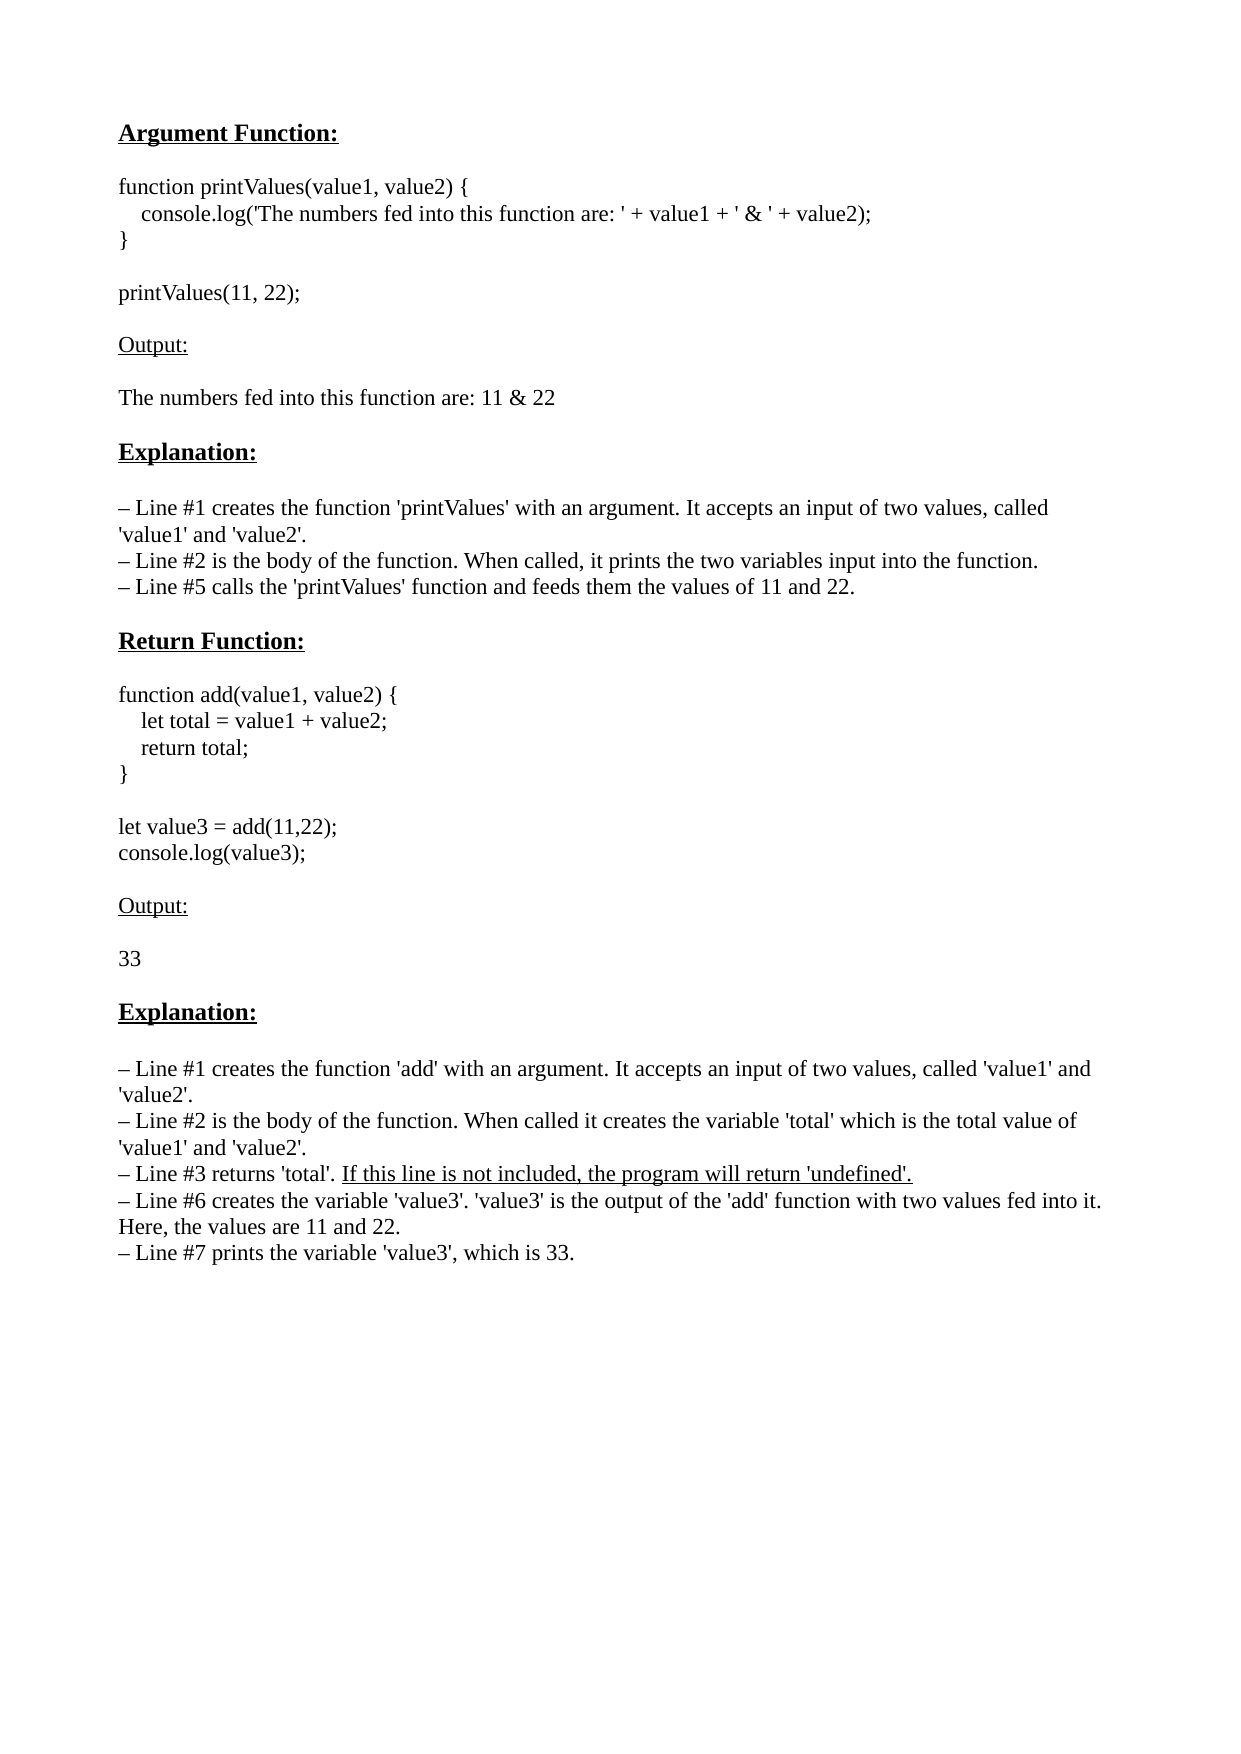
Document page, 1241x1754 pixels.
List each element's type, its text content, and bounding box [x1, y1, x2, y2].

text Explanation: [118, 997, 1122, 1026]
text Return Function: [118, 626, 1122, 655]
text let total = value1 + value2; [118, 707, 1122, 734]
text Argument Function: [118, 118, 1122, 147]
text return total; [118, 734, 1122, 760]
text – Line #5 calls the 'printValues' function and feeds them the values of 11 and 22. [118, 573, 1122, 600]
text – Line #1 creates the function 'add' with an argument. It accepts an input of two values, called 'value1' and 'value2'. [118, 1055, 1122, 1108]
text The numbers fed into this function are: 11 & 22 [118, 384, 1122, 410]
text – Line #3 returns 'total'. If this line is not included, the program will return 'undefined'. [118, 1160, 1122, 1187]
text Output: [118, 892, 1122, 918]
text function add(value1, value2) { [118, 681, 1122, 707]
text – Line #2 is the body of the function. When called, it prints the two variables input into the function. [118, 547, 1122, 573]
text } [118, 760, 1122, 787]
text let value3 = add(11,22); [118, 813, 1122, 839]
text function printValues(value1, value2) { [118, 173, 1122, 199]
text console.log(value3); [118, 839, 1122, 866]
text console.log('The numbers fed into this function are: ' + value1 + ' & ' + value2); [118, 199, 1122, 226]
text – Line #2 is the body of the function. When called it creates the variable 'total' which is the total value of 'value1' and 'value2'. [118, 1108, 1122, 1160]
text – Line #1 creates the function 'printValues' with an argument. It accepts an input of two values, called 'value1' and 'value2'. [118, 494, 1122, 547]
text Explanation: [118, 437, 1122, 466]
text Output: [118, 331, 1122, 358]
text printValues(11, 22); [118, 279, 1122, 305]
text – Line #7 prints the variable 'value3', which is 33. [118, 1239, 1122, 1266]
text – Line #6 creates the variable 'value3'. 'value3' is the output of the 'add' function with two values fed into it. Here, the values are 11 and 22. [118, 1187, 1122, 1239]
text 33 [118, 945, 1122, 971]
text } [118, 226, 1122, 252]
